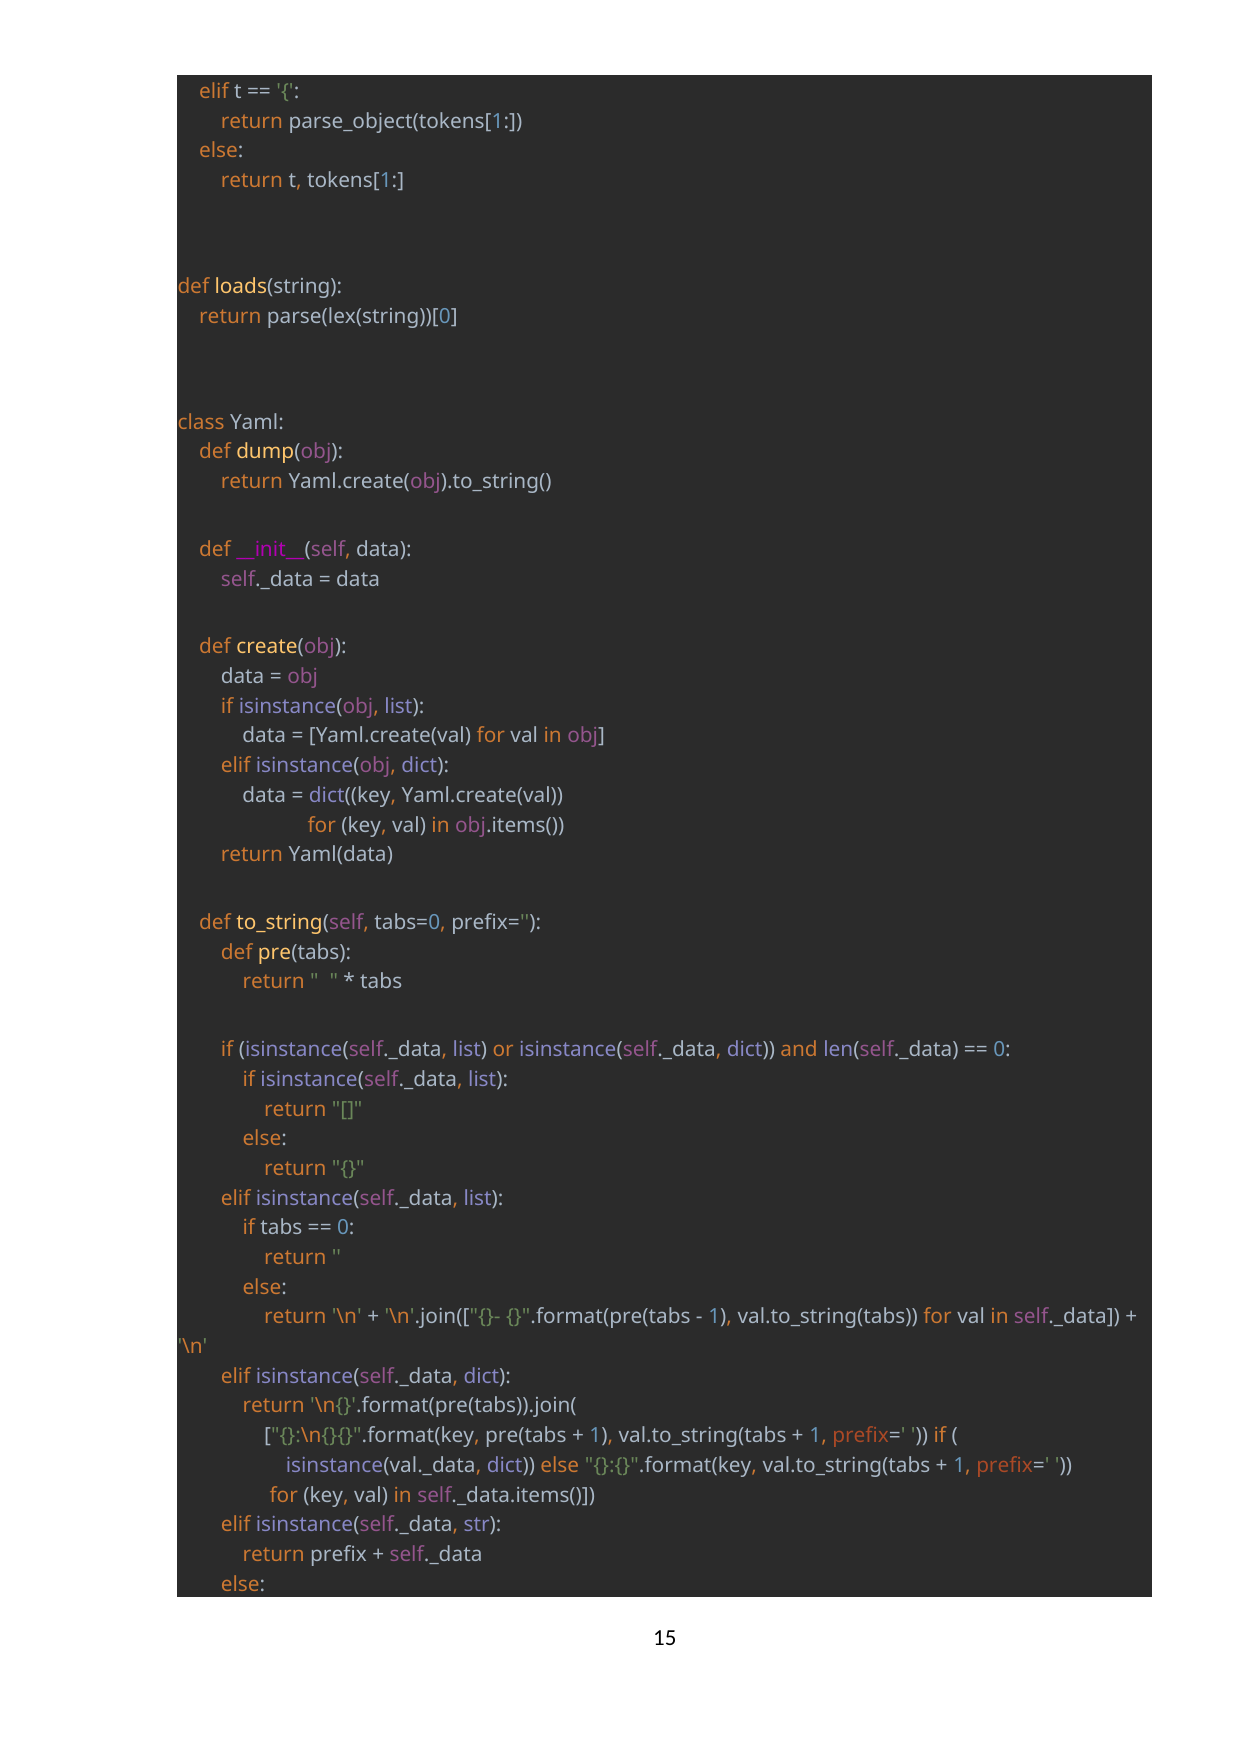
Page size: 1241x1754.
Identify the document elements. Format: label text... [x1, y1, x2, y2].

text elif t == '{': return parse_object(tokens[1:]) else: return t, tokens[1:] def loads(string): return parse(lex(string))[0] class Yaml: def dump(obj): return Yaml.create(obj).to_string() def __init__(self, data): self._data = data def create(obj): data = obj if isinstance(obj, list): data = [Yaml.create(val) for val in obj] elif isinstance(obj, dict): data = dict((key, Yaml.create(val)) for (key, val) in obj.items()) return Yaml(data) def to_string(self, tabs=0, prefix=''): def pre(tabs): return " " * tabs if (isinstance(self._data, list) or isinstance(self._data, dict)) and len(self._data) == 0: if isinstance(self._data, list): return "[]" else: return "{}" elif isinstance(self._data, list): if tabs == 0: return '' else: return '\n' + '\n'.join(["{}- {}".format(pre(tabs - 1), val.to_string(tabs)) for val in self._data]) + '\n' elif isinstance(self._data, dict): return '\n{}'.format(pre(tabs)).join( ["{}:\n{}{}".format(key, pre(tabs + 1), val.to_string(tabs + 1, prefix=' ')) if ( isinstance(val._data, dict)) else "{}:{}".format(key, val.to_string(tabs + 1, prefix=' ')) for (key, val) in self._data.items()]) elif isinstance(self._data, str): return prefix + self._data else: [177, 75, 1152, 1597]
